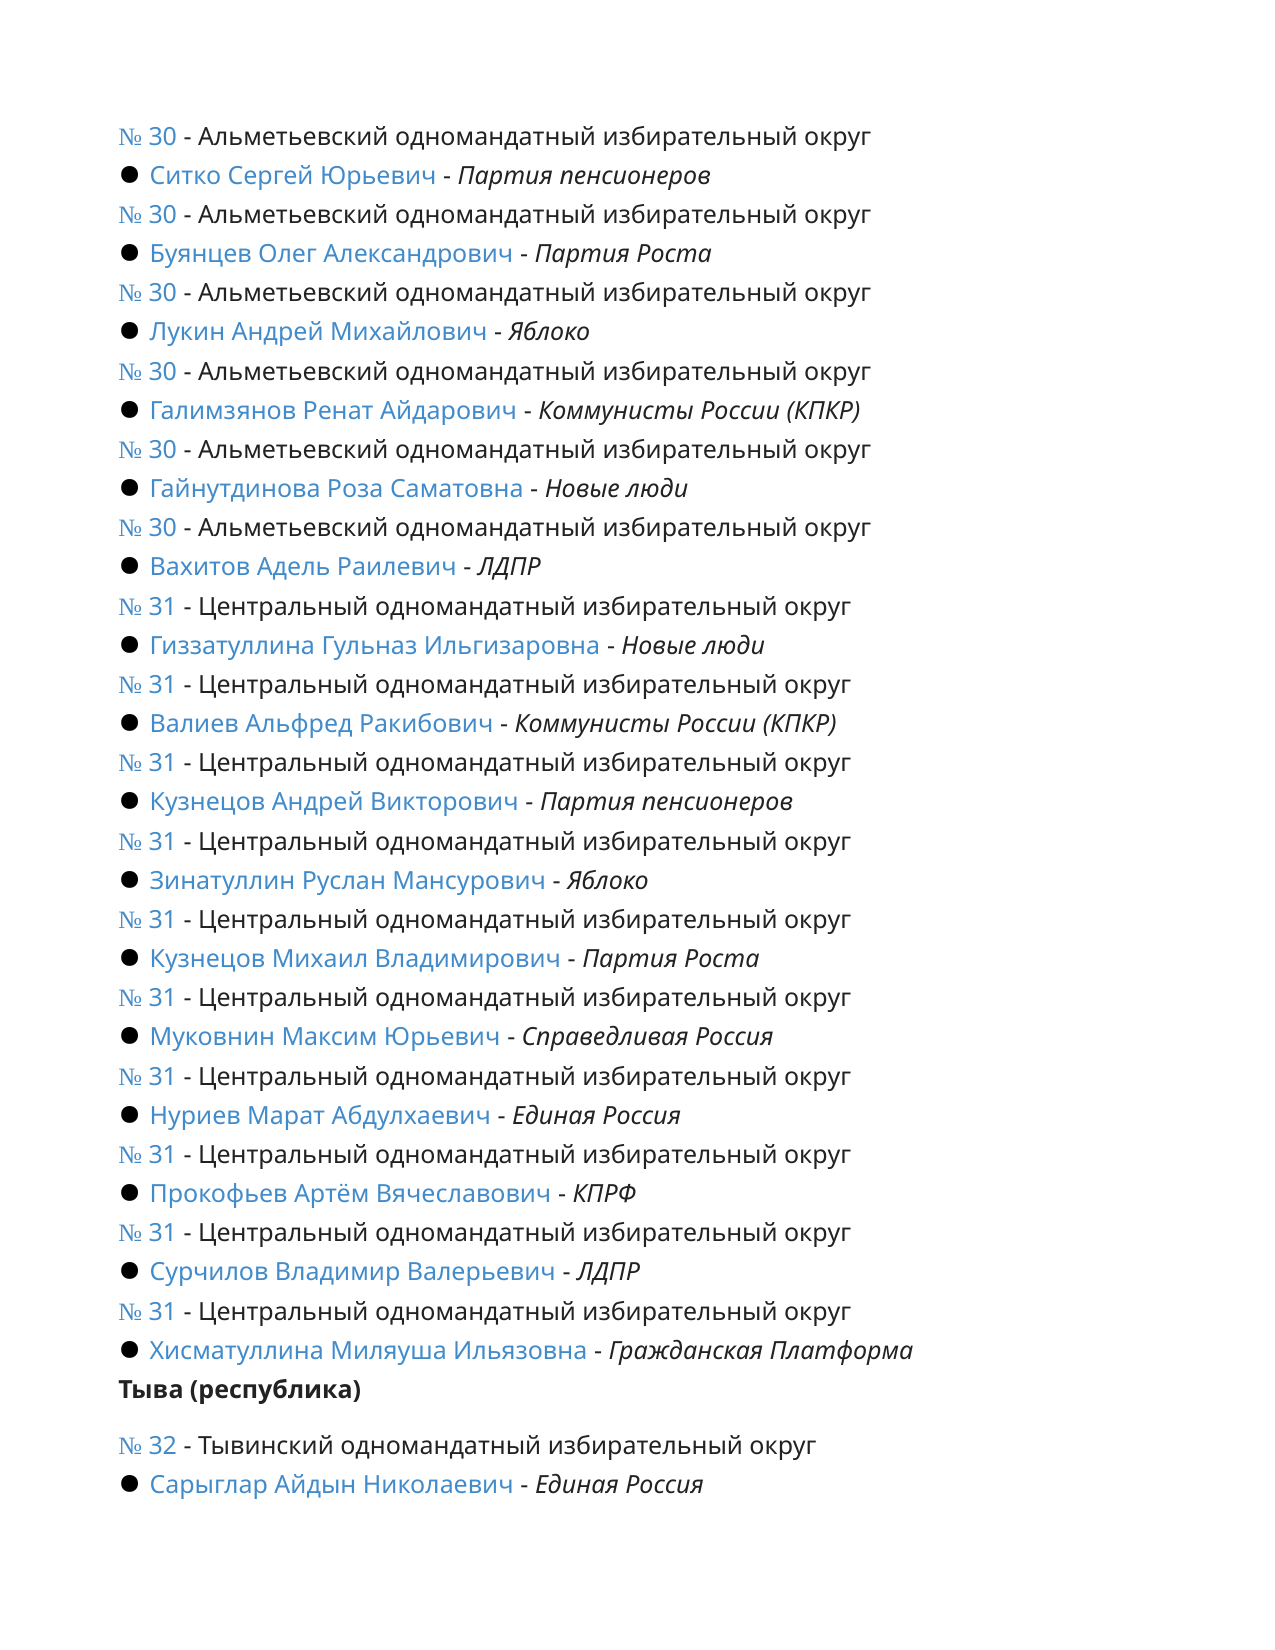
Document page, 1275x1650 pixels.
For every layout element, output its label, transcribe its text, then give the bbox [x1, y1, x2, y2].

text № 30 - Альметьевский одномандатный избирательный округ [118, 196, 1157, 231]
list Вахитов Адель Раилевич - ЛДПР [120, 549, 1157, 583]
list Нуриев Марат Абдулхаевич - Единая Россия [120, 1097, 1157, 1131]
text № 31 - Центральный одномандатный избирательный округ [118, 1215, 1157, 1249]
text № 30 - Альметьевский одномандатный избирательный округ [118, 510, 1157, 544]
list Сарыглар Айдын Николаевич - Единая Россия [120, 1467, 1157, 1501]
text № 31 - Центральный одномандатный избирательный округ [118, 1293, 1157, 1327]
list Хисматуллина Миляуша Ильязовна - Гражданская Платформа [120, 1332, 1157, 1366]
text № 30 - Альметьевский одномандатный избирательный округ [118, 118, 1157, 152]
list Кузнецов Андрей Викторович - Партия пенсионеров [120, 784, 1157, 818]
text № 32 - Тывинский одномандатный избирательный округ [118, 1428, 1157, 1462]
list Галимзянов Ренат Айдарович - Коммунисты России (КПКР) [120, 392, 1157, 426]
text № 31 - Центральный одномандатный избирательный округ [118, 666, 1157, 701]
text № 31 - Центральный одномандатный избирательный округ [118, 980, 1157, 1014]
list Муковнин Максим Юрьевич - Справедливая Россия [120, 1019, 1157, 1053]
text № 31 - Центральный одномандатный избирательный округ [118, 745, 1157, 779]
text № 31 - Центральный одномандатный избирательный округ [118, 823, 1157, 857]
list Валиев Альфред Ракибович - Коммунисты России (КПКР) [120, 706, 1157, 740]
list Прокофьев Артём Вячеславович - КПРФ [120, 1176, 1157, 1210]
list Лукин Андрей Михайлович - Яблоко [120, 314, 1157, 348]
text № 30 - Альметьевский одномандатный избирательный округ [118, 431, 1157, 466]
list Буянцев Олег Александрович - Партия Роста [120, 236, 1157, 270]
text № 31 - Центральный одномандатный избирательный округ [118, 588, 1157, 622]
text № 31 - Центральный одномандатный избирательный округ [118, 901, 1157, 936]
text № 31 - Центральный одномандатный избирательный округ [118, 1136, 1157, 1171]
text № 30 - Альметьевский одномандатный избирательный округ [118, 275, 1157, 309]
text № 31 - Центральный одномандатный избирательный округ [118, 1058, 1157, 1092]
list Кузнецов Михаил Владимирович - Партия Роста [120, 941, 1157, 975]
text № 30 - Альметьевский одномандатный избирательный округ [118, 353, 1157, 387]
list Ситко Сергей Юрьевич - Партия пенсионеров [120, 157, 1157, 191]
list Гиззатуллина Гульназ Ильгизаровна - Новые люди [120, 627, 1157, 661]
list Зинатуллин Руслан Мансурович - Яблоко [120, 862, 1157, 896]
list Гайнутдинова Роза Саматовна - Новые люди [120, 471, 1157, 505]
subtitle Тыва (республика) [118, 1371, 1157, 1406]
list Сурчилов Владимир Валерьевич - ЛДПР [120, 1254, 1157, 1288]
